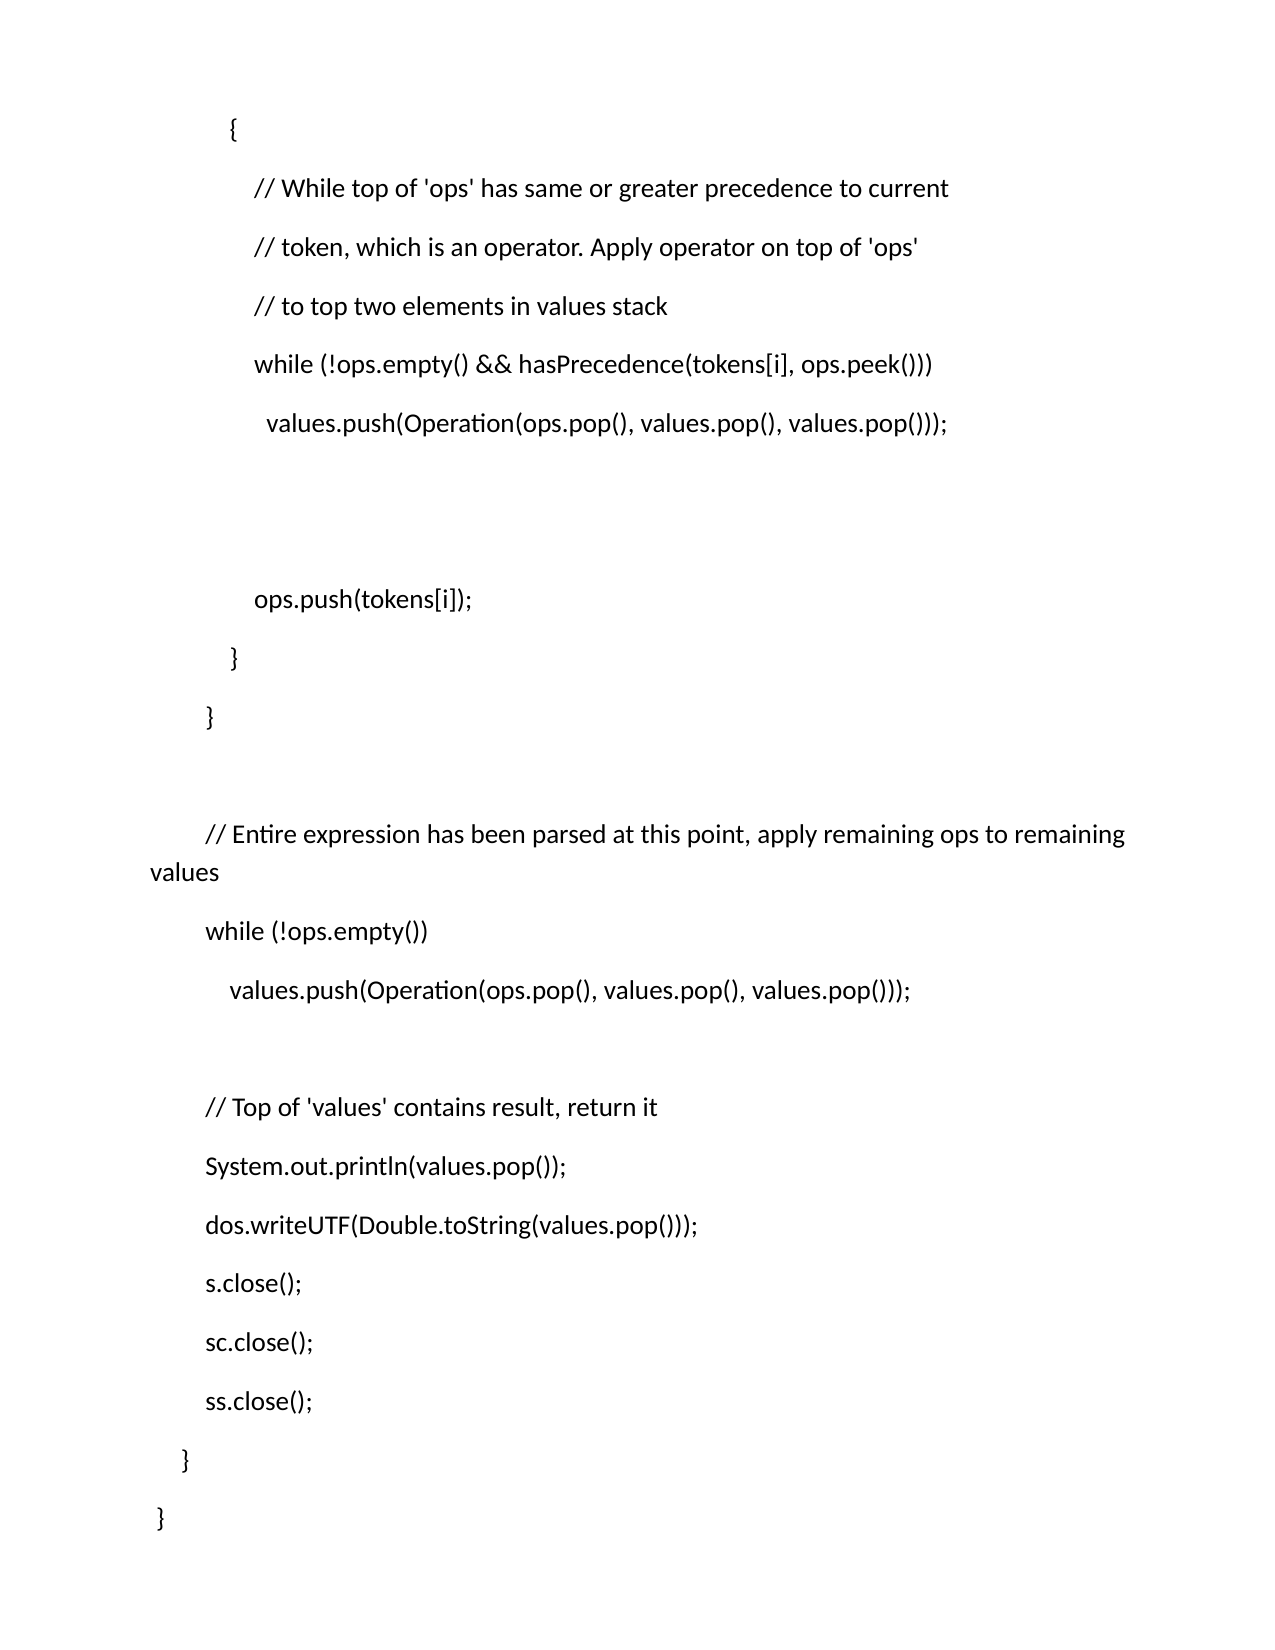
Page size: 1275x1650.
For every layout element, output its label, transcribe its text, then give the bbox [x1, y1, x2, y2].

text // to top two elements in values stack [150, 289, 1162, 322]
text } [150, 700, 1162, 733]
text } [150, 1443, 1162, 1476]
text ops.push(tokens[i]); [150, 582, 1162, 616]
text // Top of 'values' contains result, return it [150, 1090, 1162, 1123]
text } [150, 1502, 1162, 1535]
text // Entire expression has been parsed at this point, apply remaining ops to remaining values [150, 817, 1162, 888]
text // While top of 'ops' has same or greater precedence to current [150, 171, 1162, 204]
text values.push(Operation(ops.pop(), values.pop(), values.pop())); [150, 406, 1162, 439]
text while (!ops.empty()) [150, 914, 1162, 947]
text s.close(); [150, 1267, 1162, 1300]
text dos.writeUTF(Double.toString(values.pop())); [150, 1208, 1162, 1241]
text while (!ops.empty() && hasPrecedence(tokens[i], ops.peek())) [150, 347, 1162, 381]
text { [150, 112, 1162, 146]
text values.push(Operation(ops.pop(), values.pop(), values.pop())); [150, 973, 1162, 1006]
text } [150, 641, 1162, 674]
text // token, which is an operator. Apply operator on top of 'ops' [150, 230, 1162, 263]
text ss.close(); [150, 1384, 1162, 1417]
text System.out.println(values.pop()); [150, 1149, 1162, 1182]
text sc.close(); [150, 1325, 1162, 1358]
